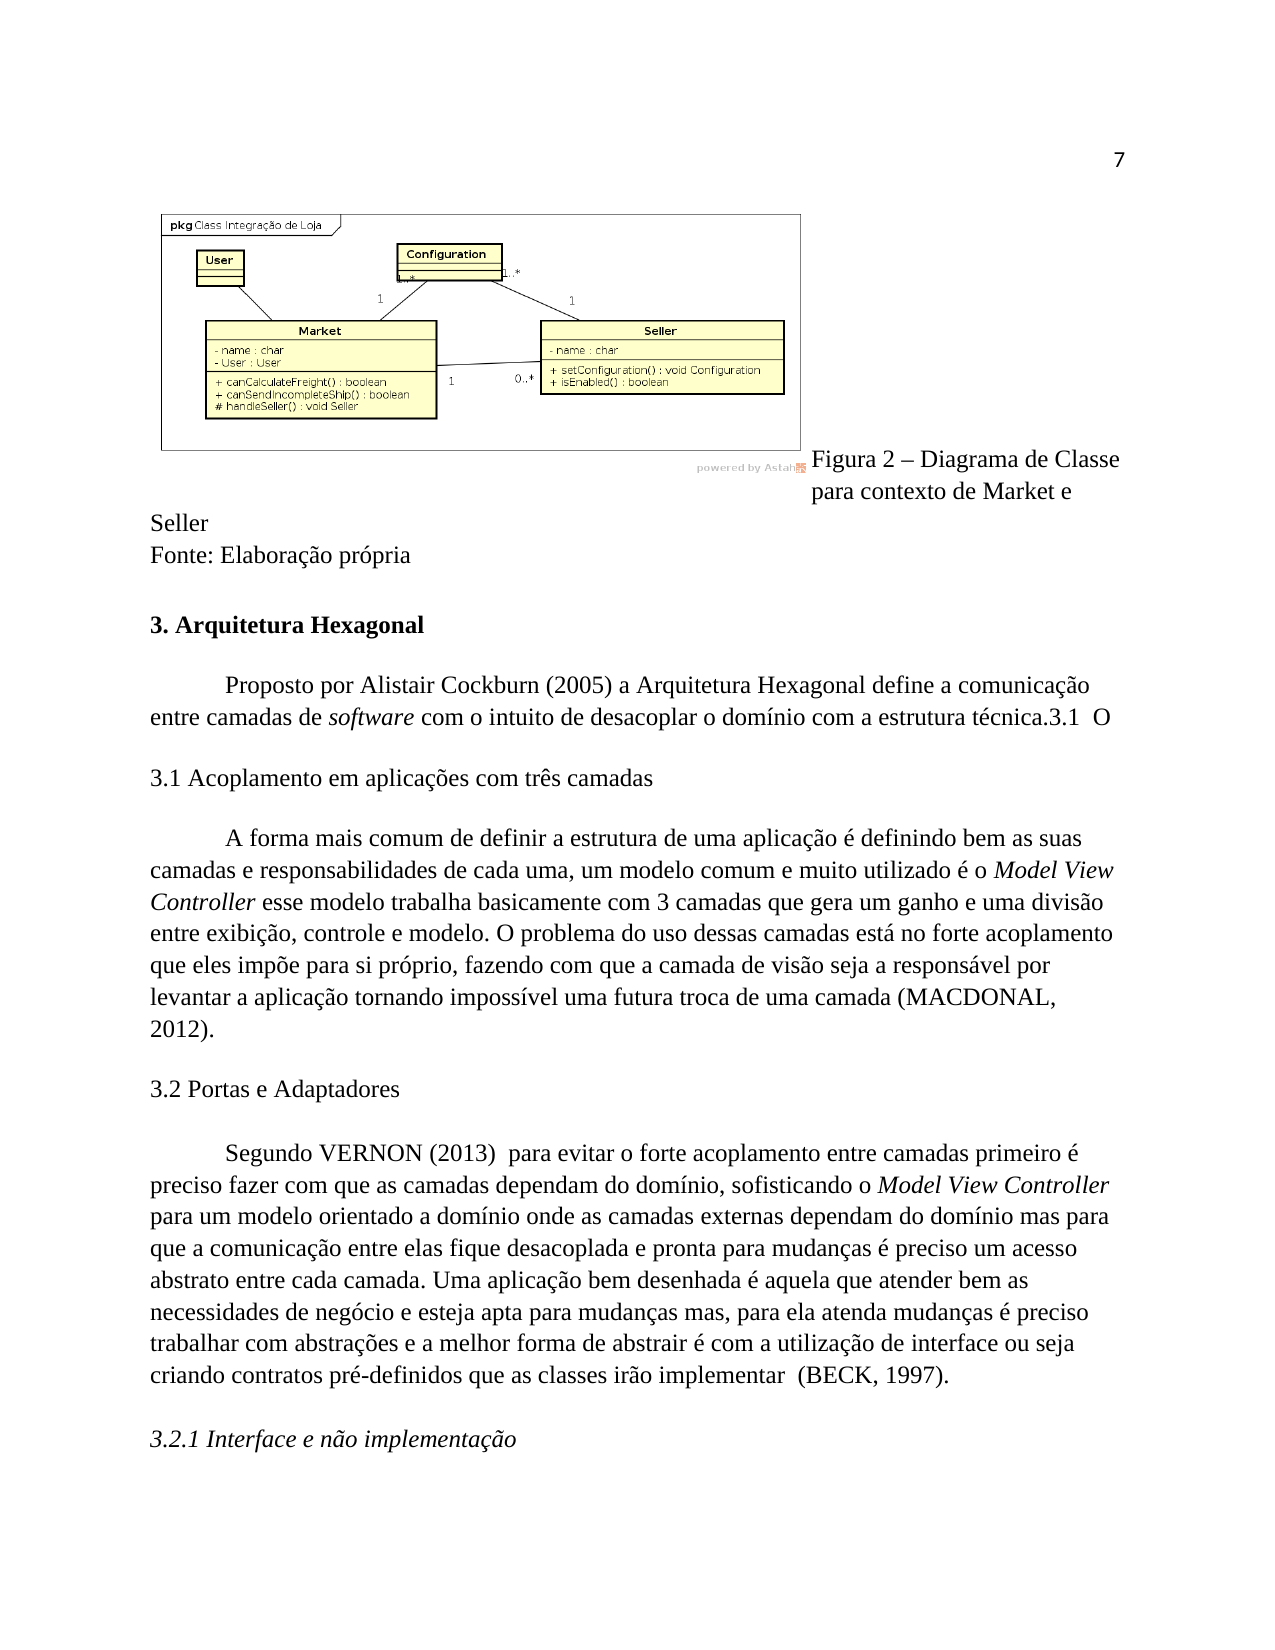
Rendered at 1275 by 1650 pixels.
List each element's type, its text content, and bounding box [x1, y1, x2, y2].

text 3. Arquitetura Hexagonal [150, 611, 1125, 639]
text 3.2.1 Interface e não implementação [150, 1425, 1125, 1453]
text Figura 2 – Diagrama de Classe para contexto de Market e Seller Fonte: Elaboração própria [150, 446, 1125, 568]
text 3.1 Acoplamento em aplicações com três camadas [150, 764, 1125, 791]
text A forma mais comum de definir a estrutura de uma aplicação é definindo bem as suas camadas e responsabilidades de cada uma, um modelo comum e muito utilizado é o Model View Controller esse modelo trabalha basicamente com 3 camadas que gera um ganho e uma divisão entre exibição, controle e modelo. O problema do uso dessas camadas está no forte acoplamento que eles impõe para si próprio, fazendo com que a camada de visão seja a responsável por levantar a aplicação tornando impossível uma futura troca de uma camada (MACDONAL, 2012). [150, 824, 1125, 1043]
text Segundo VERNON (2013) para evitar o forte acoplamento entre camadas primeiro é preciso fazer com que as camadas dependam do domínio, sofisticando o Model View Controller para um modelo orientado a domínio onde as camadas externas dependam do domínio mas para que a comunicação entre elas fique desacoplada e pronta para mudanças é preciso um acesso abstrato entre cada camada. Uma aplicação bem desenhada é aquela que atender bem as necessidades de negócio e esteja apta para mudanças mas, para ela atenda mudanças é preciso trabalhar com abstrações e a melhor forma de abstrair é com a utilização de interface ou seja criando contratos pré-definidos que as classes irão implementar (BECK, 1997). [150, 1139, 1125, 1389]
text 3.2 Portas e Adaptadores [150, 1075, 1125, 1103]
picture [152, 205, 809, 476]
text Proposto por Alistair Cockburn (2005) a Arquitetura Hexagonal define a comunicação entre camadas de software com o intuito de desacoplar o domínio com a estrutura técnica.3.1 O [150, 671, 1125, 731]
